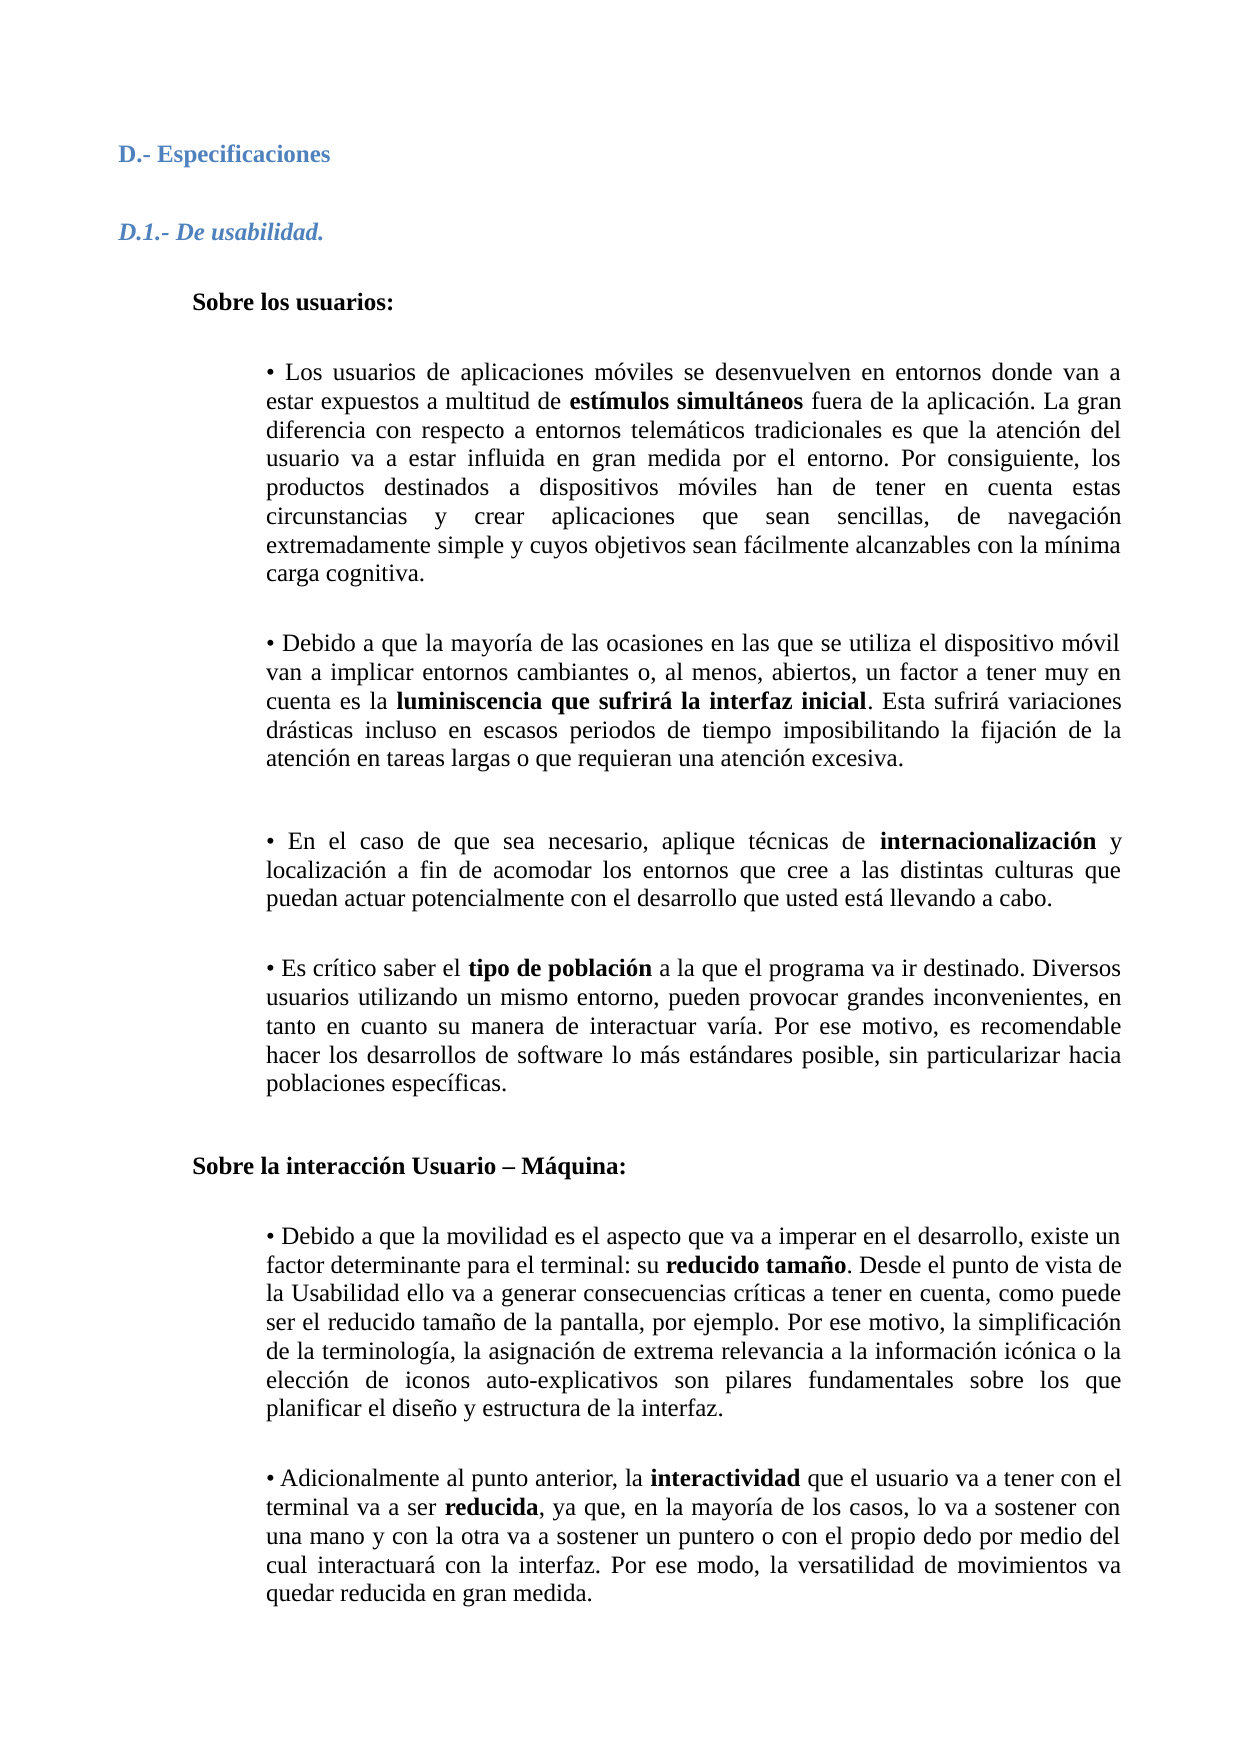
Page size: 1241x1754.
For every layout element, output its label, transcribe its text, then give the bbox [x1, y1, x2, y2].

text • Adicionalmente al punto anterior, la interactividad que el usuario va a tener con el terminal va a ser reducida, ya que, en la mayoría de los casos, lo va a sostener con una mano y con la otra va a sostener un puntero o con el propio dedo por medio del cual interactuará con la interfaz. Por ese modo, la versatilidad de movimientos va quedar reducida en gran medida. [266, 1435, 1122, 1607]
text • En el caso de que sea necesario, aplique técnicas de internacionalización y localización a fin de acomodar los entornos que cree a las distintas culturas que puedan actuar potencialmente con el desarrollo que usted está llevando a cabo. [266, 826, 1122, 912]
text Sobre los usuarios: [118, 287, 1122, 316]
text • Los usuarios de aplicaciones móviles se desenvuelven en entornos donde van a estar expuestos a multitud de estímulos simultáneos fuera de la aplicación. La gran diferencia con respecto a entornos telemáticos tradicionales es que la atención del usuario va a estar influida en gran medida por el entorno. Por consiguiente, los productos destinados a dispositivos móviles han de tener en cuenta estas circunstancias y crear aplicaciones que sean sencillas, de navegación extremadamente simple y cuyos objetivos sean fácilmente alcanzables con la mínima carga cognitiva. [266, 328, 1122, 587]
subtitle D.1.- De usabilidad. [118, 217, 1122, 246]
text Sobre la interacción Usuario – Máquina: [118, 1151, 1122, 1180]
text • Debido a que la mayoría de las ocasiones en las que se utiliza el dispositivo móvil van a implicar entornos cambiantes o, al menos, abiertos, un factor a tener muy en cuenta es la luminiscencia que sufrirá la interfaz inicial. Esta sufrirá variaciones drásticas incluso en escasos periodos de tiempo imposibilitando la fijación de la atención en tareas largas o que requieran una atención excesiva. [266, 600, 1122, 772]
subtitle D.- Especificaciones [118, 139, 1122, 168]
text • Es crítico saber el tipo de población a la que el programa va ir destinado. Diversos usuarios utilizando un mismo entorno, pueden provocar grandes inconvenientes, en tanto en cuanto su manera de interactuar varía. Por ese motivo, es recomendable hacer los desarrollos de software lo más estándares posible, sin particularizar hacia poblaciones específicas. [266, 925, 1122, 1097]
text • Debido a que la movilidad es el aspecto que va a imperar en el desarrollo, existe un factor determinante para el terminal: su reducido tamaño. Desde el punto de vista de la Usabilidad ello va a generar consecuencias críticas a tener en cuenta, como puede ser el reducido tamaño de la pantalla, por ejemplo. Por ese motivo, la simplificación de la terminología, la asignación de extrema relevancia a la información icónica o la elección de iconos auto-explicativos son pilares fundamentales sobre los que planificar el diseño y estructura de la interfaz. [266, 1192, 1122, 1422]
